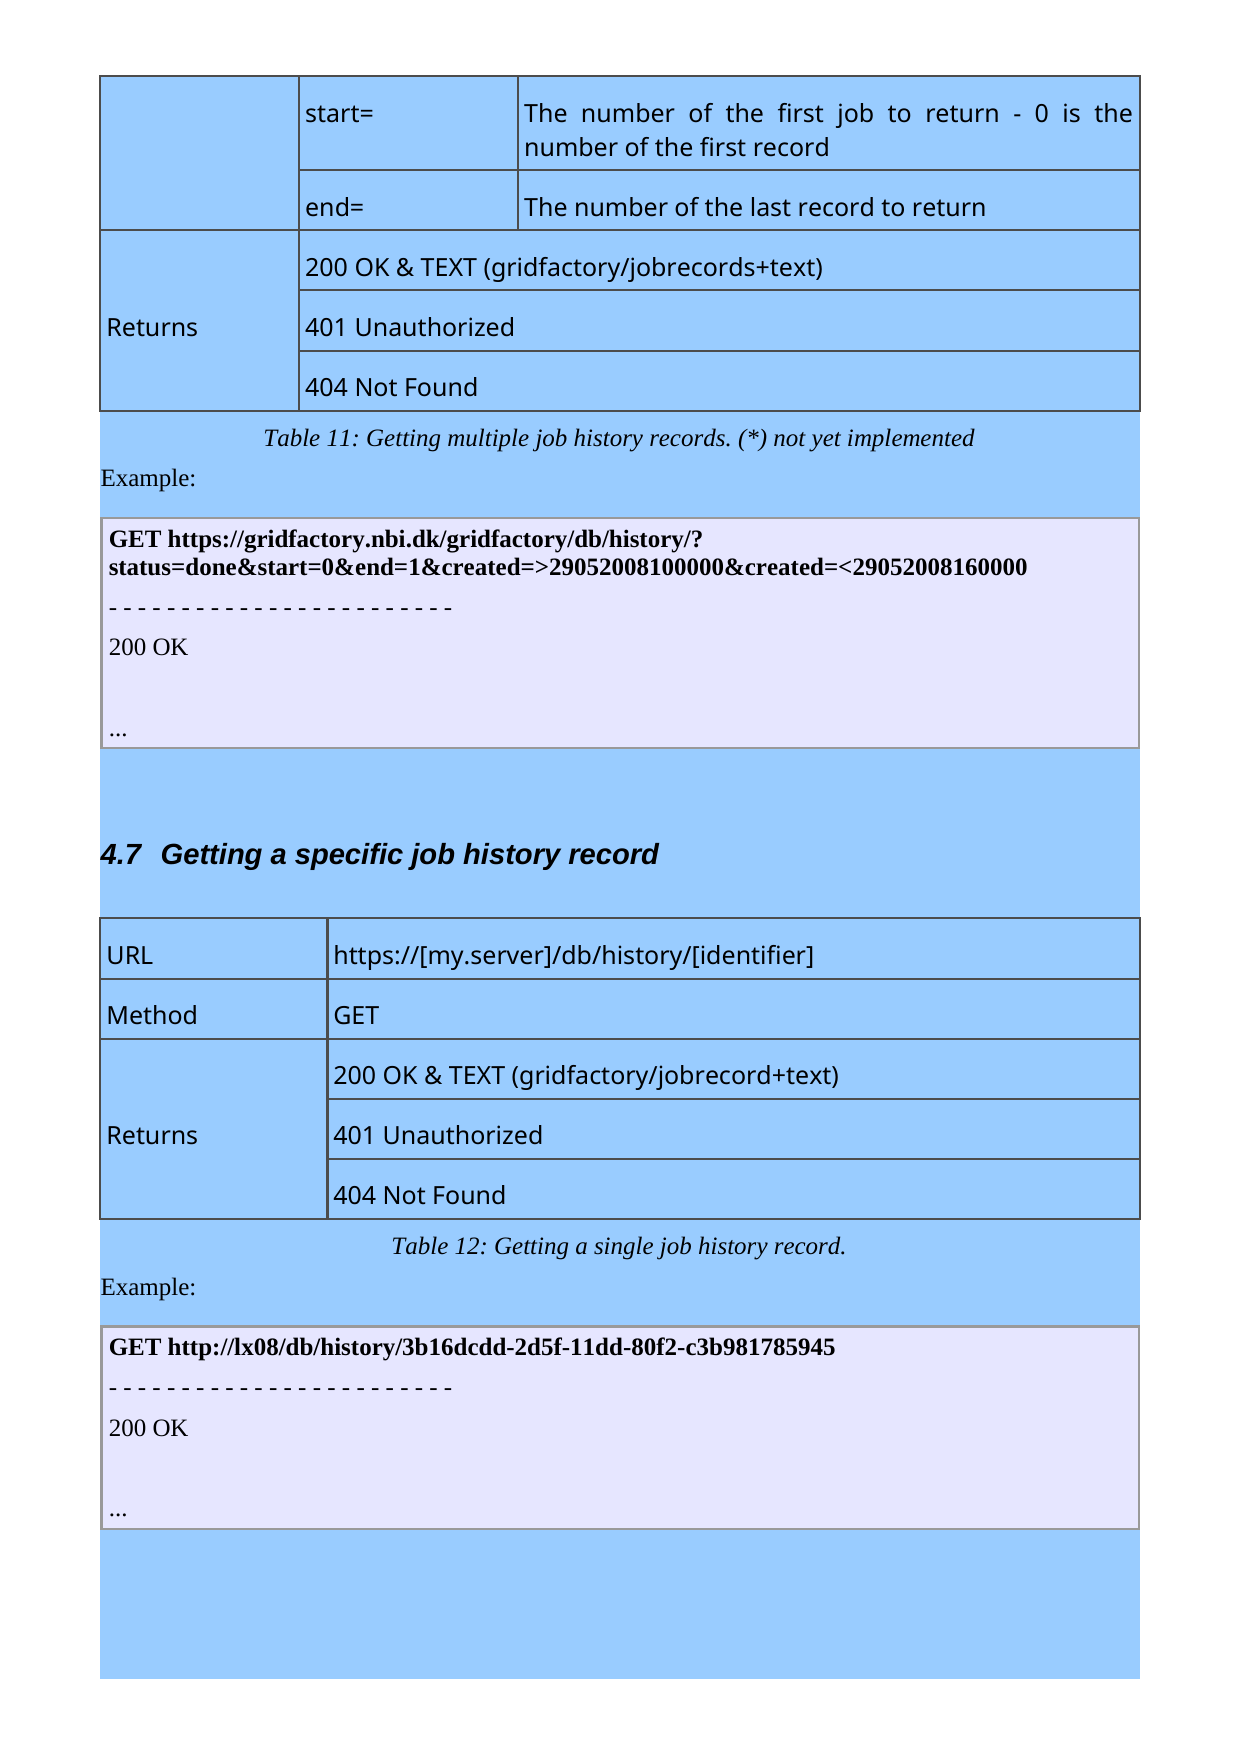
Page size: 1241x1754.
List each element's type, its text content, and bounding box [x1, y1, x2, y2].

text 200 OK [103, 1406, 1138, 1441]
table_cell start= [300, 77, 517, 169]
table_header 200 OK & TEXT (gridfactory/jobrecord+text) [329, 1040, 1139, 1098]
text 200 OK [103, 625, 1138, 661]
table_cell 401 Unauthorized [329, 1100, 1139, 1158]
text Table 11: Getting multiple job history records. (*) not yet implemented [100, 424, 1140, 452]
text - - - - - - - - - - - - - - - - - - - - - - - - [103, 1366, 1138, 1401]
table_cell The number of the last record to return [519, 171, 1139, 229]
table_header https://[my.server]/db/history/[identifier] [329, 919, 1139, 977]
text GET http://lx08/db/history/3b16dcdd-2d5f-11dd-80f2-c3b981785945 [103, 1328, 1138, 1361]
text Example: [100, 1273, 1140, 1300]
text - - - - - - - - - - - - - - - - - - - - - - - - [103, 585, 1138, 621]
table_cell 404 Not Found [329, 1160, 1139, 1218]
table_cell [101, 77, 298, 229]
text GET https://gridfactory.nbi.dk/gridfactory/db/history/?status=done&start=0&end=1&created=>29052008100000&created=<29052008160000 [103, 519, 1138, 581]
table_header URL [101, 919, 326, 977]
text Example: [100, 464, 1140, 492]
subtitle Getting a specific job history record [100, 838, 1140, 871]
text ... [103, 1486, 1138, 1528]
table_cell 404 Not Found [300, 352, 1139, 409]
table_cell Returns [101, 231, 298, 409]
text ... [103, 706, 1138, 747]
table_cell Returns [101, 1040, 326, 1218]
table_cell Method [101, 980, 326, 1037]
table_cell end= [300, 171, 517, 229]
text Table 12: Getting a single job history record. [100, 1232, 1140, 1260]
table_header 200 OK & TEXT (gridfactory/jobrecords+text) [300, 231, 1139, 289]
table_cell GET [329, 980, 1139, 1037]
table_cell 401 Unauthorized [300, 291, 1139, 349]
table_cell The number of the first job to return - 0 is the number of the first record [519, 77, 1139, 169]
